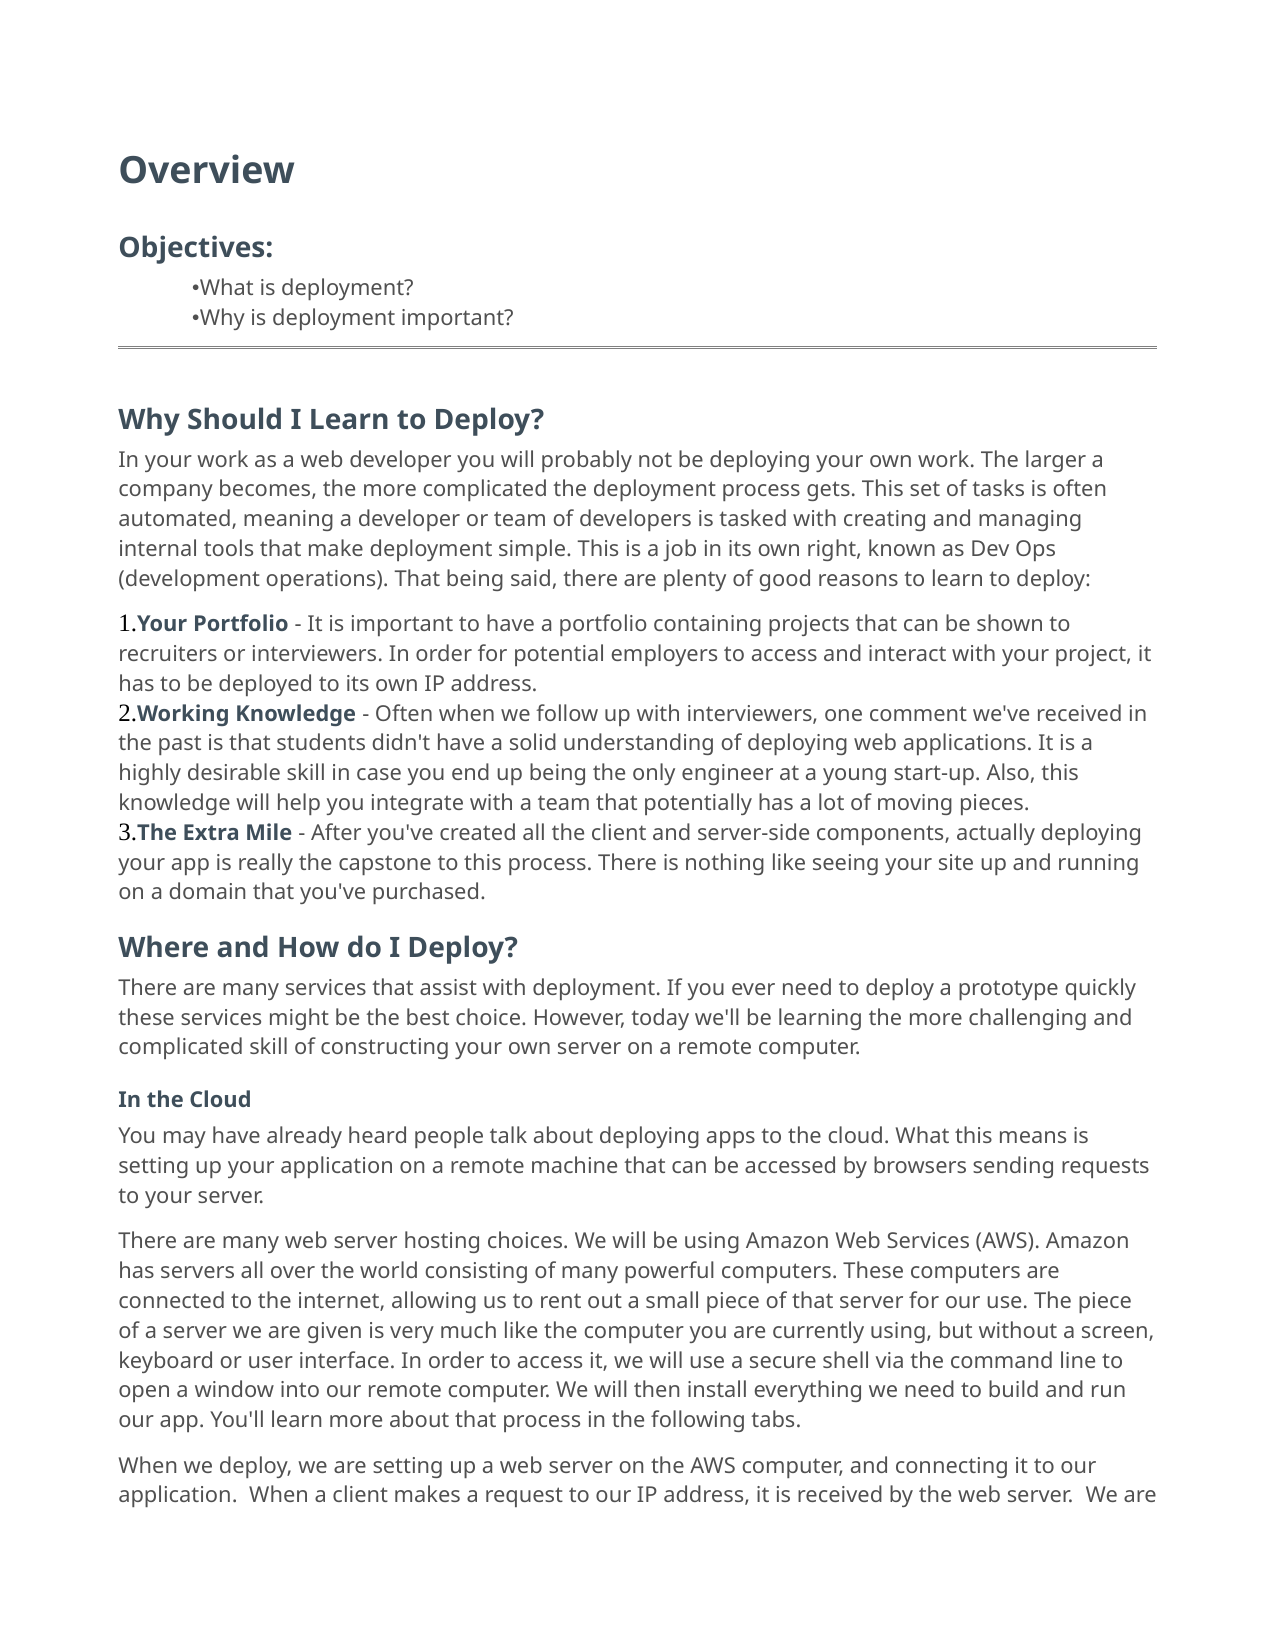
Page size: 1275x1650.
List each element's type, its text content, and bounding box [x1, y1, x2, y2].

list Your Portfolio - It is important to have a portfolio containing projects that can be shown to recruiters or interviewers. In order for potential employers to access and interact with your project, it has to be deployed to its own IP address. [118, 608, 1157, 698]
text When we deploy, we are setting up a web server on the AWS computer, and connecting it to our application. When a client makes a request to our IP address, it is received by the web server. We are [118, 1450, 1157, 1509]
subtitle Why Should I Learn to Deploy? [118, 378, 1157, 437]
text In your work as a web developer you will probably not be deploying your own work. The larger a company becomes, the more complicated the deployment process gets. This set of tasks is often automated, meaning a developer or team of developers is tasked with creating and managing internal tools that make deployment simple. This is a job in its own right, known as Dev Ops (development operations). That being said, there are plenty of good reasons to learn to deploy: [118, 444, 1157, 593]
subtitle Objectives: [118, 207, 1157, 266]
text There are many web server hosting choices. We will be using Amazon Web Services (AWS). Amazon has servers all over the world consisting of many powerful computers. These computers are connected to the internet, allowing us to rent out a small piece of that server for our use. The piece of a server we are given is very much like the computer you are currently using, but without a screen, keyboard or user interface. In order to access it, we will use a secure shell via the command line to open a window into our remote computer. We will then install everything we need to build and run our app. You'll learn more about that process in the following tabs. [118, 1226, 1157, 1434]
text There are many services that assist with deployment. If you ever need to deploy a prototype quickly these services might be the best choice. However, today we'll be learning the more challenging and complicated skill of constructing your own server on a remote computer. [118, 972, 1157, 1061]
text You may have already heard people talk about deploying apps to the cloud. What this means is setting up your application on a remote machine that can be accessed by browsers sending requests to your server. [118, 1121, 1157, 1210]
list The Extra Mile - After you've created all the client and server-side components, actually deploying your app is really the capstone to this process. There is nothing like seeing your site up and running on a domain that you've purchased. [118, 817, 1157, 906]
subtitle Where and How do I Deploy? [118, 906, 1157, 966]
subtitle Overview [118, 143, 1157, 194]
list Why is deployment important? [118, 302, 1157, 332]
list What is deployment? [118, 272, 1157, 302]
subtitle In the Cloud [118, 1077, 1157, 1114]
list Working Knowledge - Often when we follow up with interviewers, one comment we've received in the past is that students didn't have a solid understanding of deploying web applications. It is a highly desirable skill in case you end up being the only engineer at a young start-up. Also, this knowledge will help you integrate with a team that potentially has a lot of moving pieces. [118, 698, 1157, 817]
